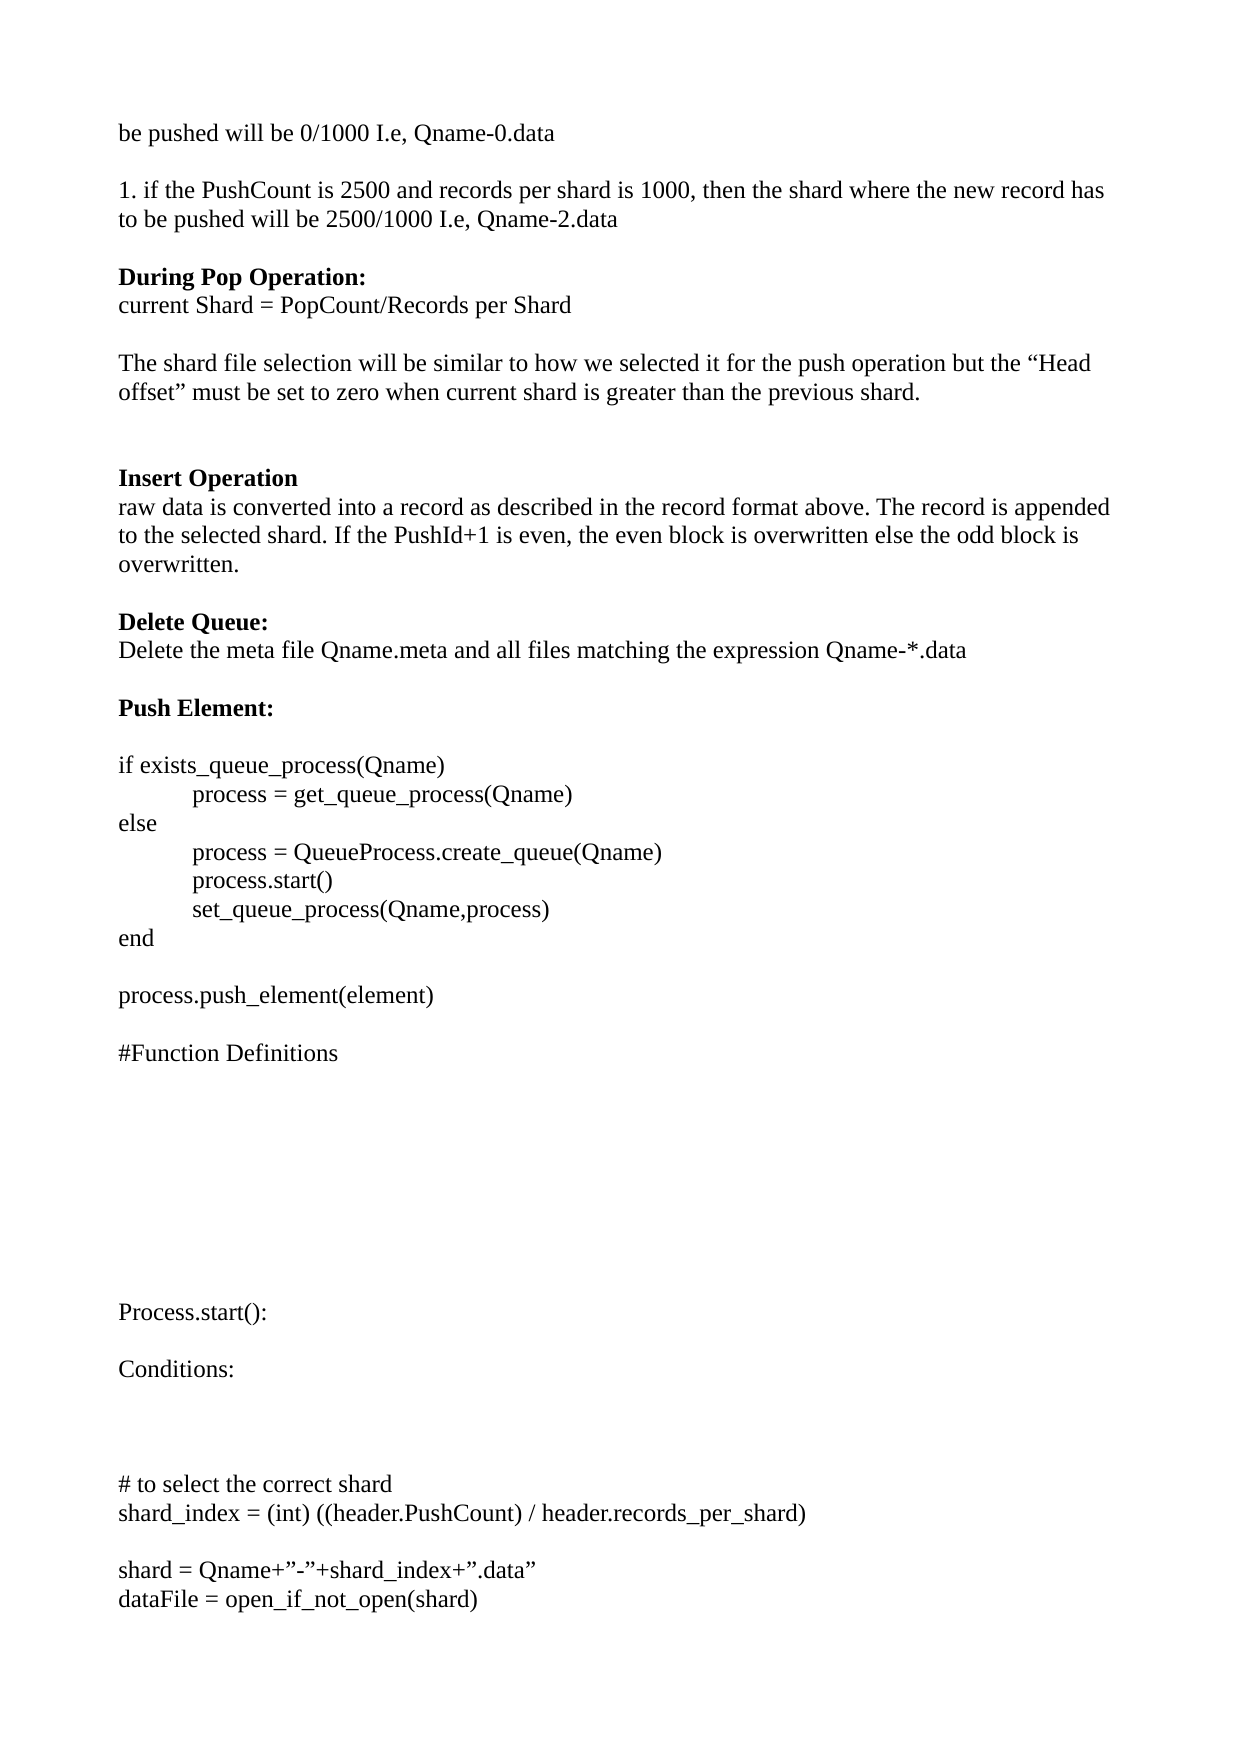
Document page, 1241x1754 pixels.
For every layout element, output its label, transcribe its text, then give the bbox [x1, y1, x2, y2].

text #Function Definitions [118, 1038, 1122, 1067]
text set_queue_process(Qname,process) [118, 894, 1122, 923]
text Delete Queue: [118, 607, 1122, 636]
text Delete the meta file Qname.meta and all files matching the expression Qname-*.data [118, 636, 1122, 664]
text process = QueueProcess.create_queue(Qname) [118, 837, 1122, 866]
text dataFile = open_if_not_open(shard) [118, 1584, 1122, 1613]
text current Shard = PopCount/Records per Shard [118, 291, 1122, 319]
text During Pop Operation: [118, 262, 1122, 291]
text Process.start(): [118, 1297, 1122, 1326]
text Push Element: [118, 693, 1122, 722]
text The shard file selection will be similar to how we selected it for the push operation but the “Head offset” must be set to zero when current shard is greater than the previous shard. [118, 348, 1122, 406]
text 1. if the PushCount is 2500 and records per shard is 1000, then the shard where the new record has to be pushed will be 2500/1000 I.e, Qname-2.data [118, 176, 1122, 233]
text process.start() [118, 866, 1122, 894]
text shard_index = (int) ((header.PushCount) / header.records_per_shard) [118, 1498, 1122, 1527]
text Insert Operation [118, 463, 1122, 492]
text # to select the correct shard [118, 1469, 1122, 1498]
text Conditions: [118, 1354, 1122, 1383]
text end [118, 923, 1122, 952]
text shard = Qname+”-”+shard_index+”.data” [118, 1556, 1122, 1584]
text be pushed will be 0/1000 I.e, Qname-0.data [118, 118, 1122, 147]
text raw data is converted into a record as described in the record format above. The record is appended to the selected shard. If the PushId+1 is even, the even block is overwritten else the odd block is overwritten. [118, 492, 1122, 578]
text if exists_queue_process(Qname) [118, 751, 1122, 779]
text else [118, 808, 1122, 837]
text process.push_element(element) [118, 981, 1122, 1009]
text process = get_queue_process(Qname) [118, 779, 1122, 808]
